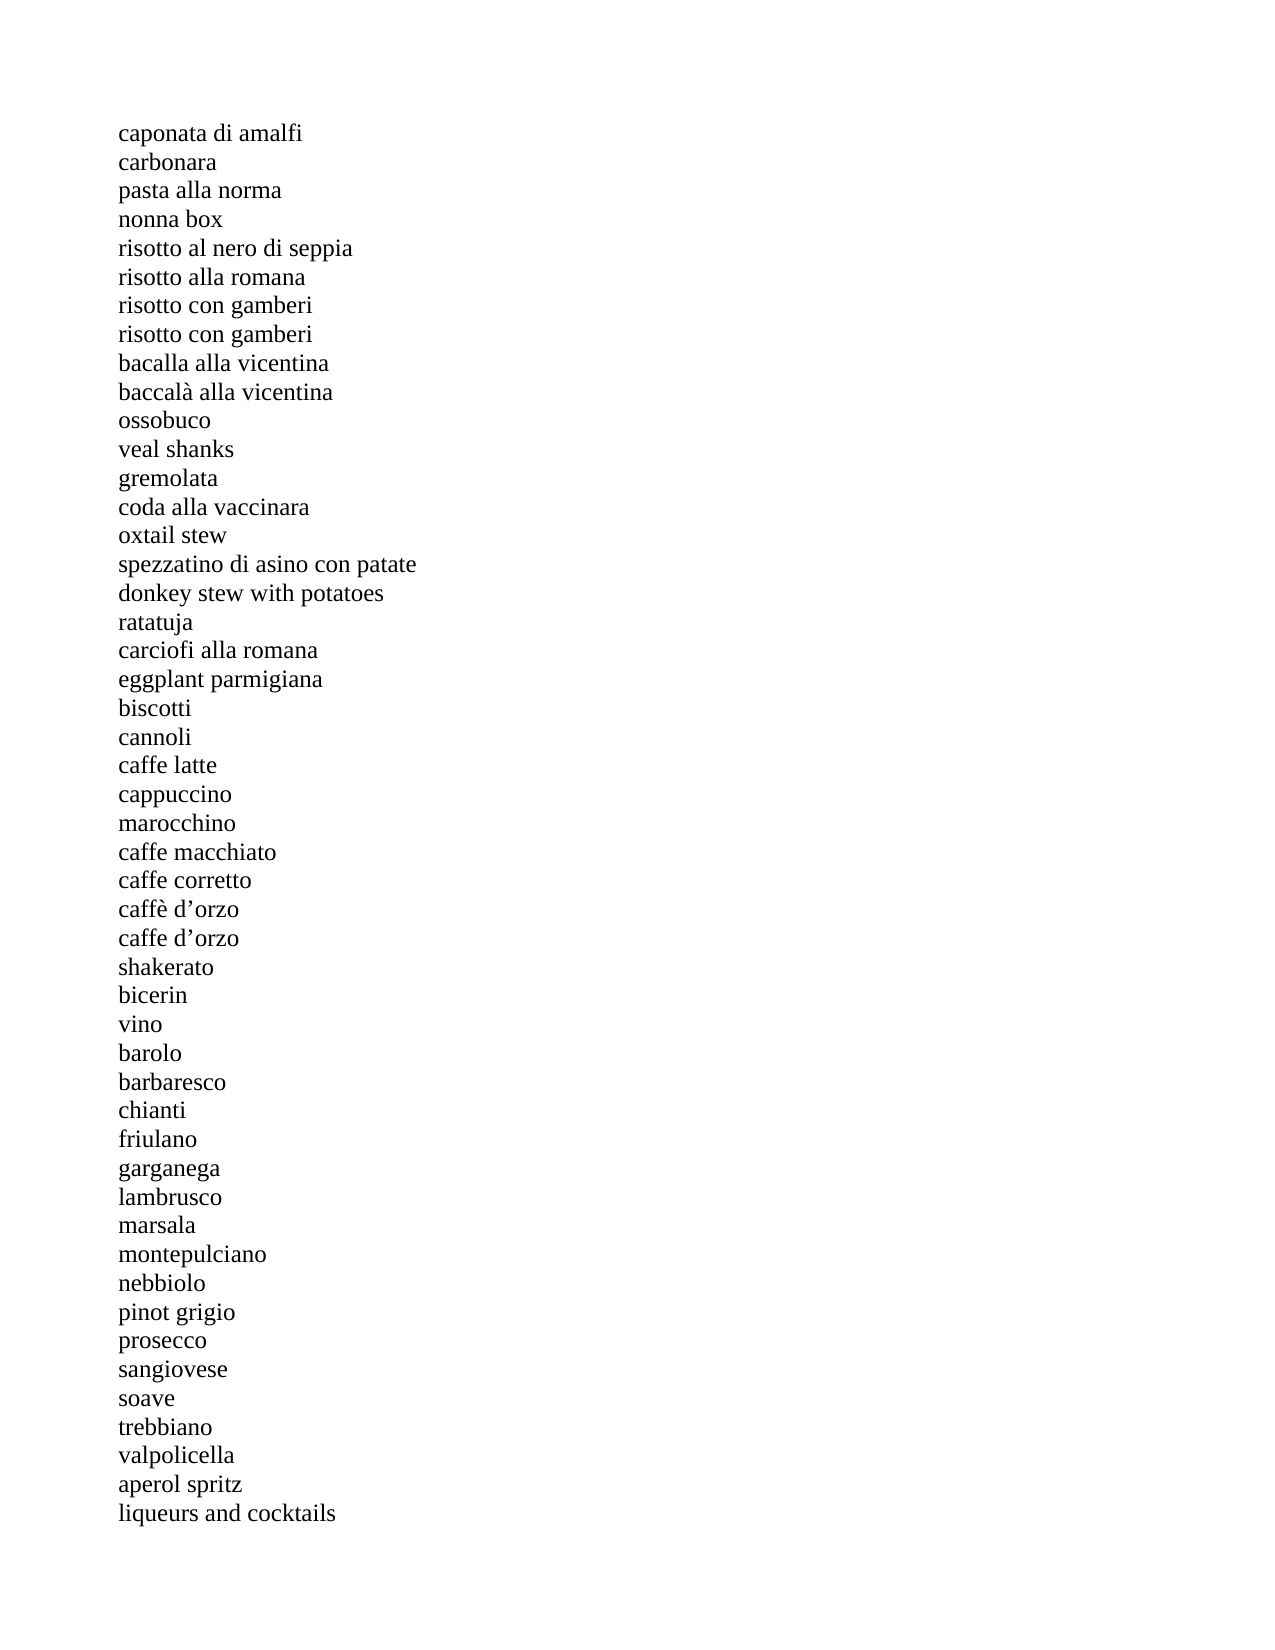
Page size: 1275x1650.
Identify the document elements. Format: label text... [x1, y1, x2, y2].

text nebbiolo [118, 1268, 1157, 1297]
text lambrusco [118, 1182, 1157, 1211]
text ratatuja [118, 607, 1157, 636]
text ossobuco [118, 406, 1157, 434]
text caffe latte [118, 751, 1157, 779]
text trebbiano [118, 1412, 1157, 1441]
text caffe corretto [118, 866, 1157, 894]
text caponata di amalfi [118, 118, 1157, 147]
text biscotti [118, 693, 1157, 722]
text aperol spritz [118, 1469, 1157, 1498]
text oxtail stew [118, 521, 1157, 549]
text caffe macchiato [118, 837, 1157, 866]
text friulano [118, 1124, 1157, 1153]
text liqueurs and cocktails [118, 1498, 1157, 1527]
text nonna box [118, 204, 1157, 233]
text montepulciano [118, 1239, 1157, 1268]
text cannoli [118, 722, 1157, 751]
text carciofi alla romana [118, 636, 1157, 664]
text valpolicella [118, 1441, 1157, 1469]
text bicerin [118, 981, 1157, 1009]
text eggplant parmigiana [118, 664, 1157, 693]
text caffè d’orzo [118, 894, 1157, 923]
text prosecco [118, 1326, 1157, 1354]
text vino [118, 1009, 1157, 1038]
text risotto con gamberi [118, 291, 1157, 319]
text gremolata [118, 463, 1157, 492]
text risotto al nero di seppia [118, 233, 1157, 262]
text coda alla vaccinara [118, 492, 1157, 521]
text shakerato [118, 952, 1157, 981]
text marocchino [118, 808, 1157, 837]
text cappuccino [118, 779, 1157, 808]
text caffe d’orzo [118, 923, 1157, 952]
text pasta alla norma [118, 176, 1157, 204]
text carbonara [118, 147, 1157, 176]
text baccalà alla vicentina [118, 377, 1157, 406]
text risotto con gamberi [118, 319, 1157, 348]
text soave [118, 1383, 1157, 1412]
text barolo [118, 1038, 1157, 1067]
text garganega [118, 1153, 1157, 1182]
text sangiovese [118, 1354, 1157, 1383]
text barbaresco [118, 1067, 1157, 1096]
text risotto alla romana [118, 262, 1157, 291]
text chianti [118, 1096, 1157, 1124]
text veal shanks [118, 434, 1157, 463]
text donkey stew with potatoes [118, 578, 1157, 607]
text bacalla alla vicentina [118, 348, 1157, 377]
text marsala [118, 1211, 1157, 1239]
text spezzatino di asino con patate [118, 549, 1157, 578]
text pinot grigio [118, 1297, 1157, 1326]
